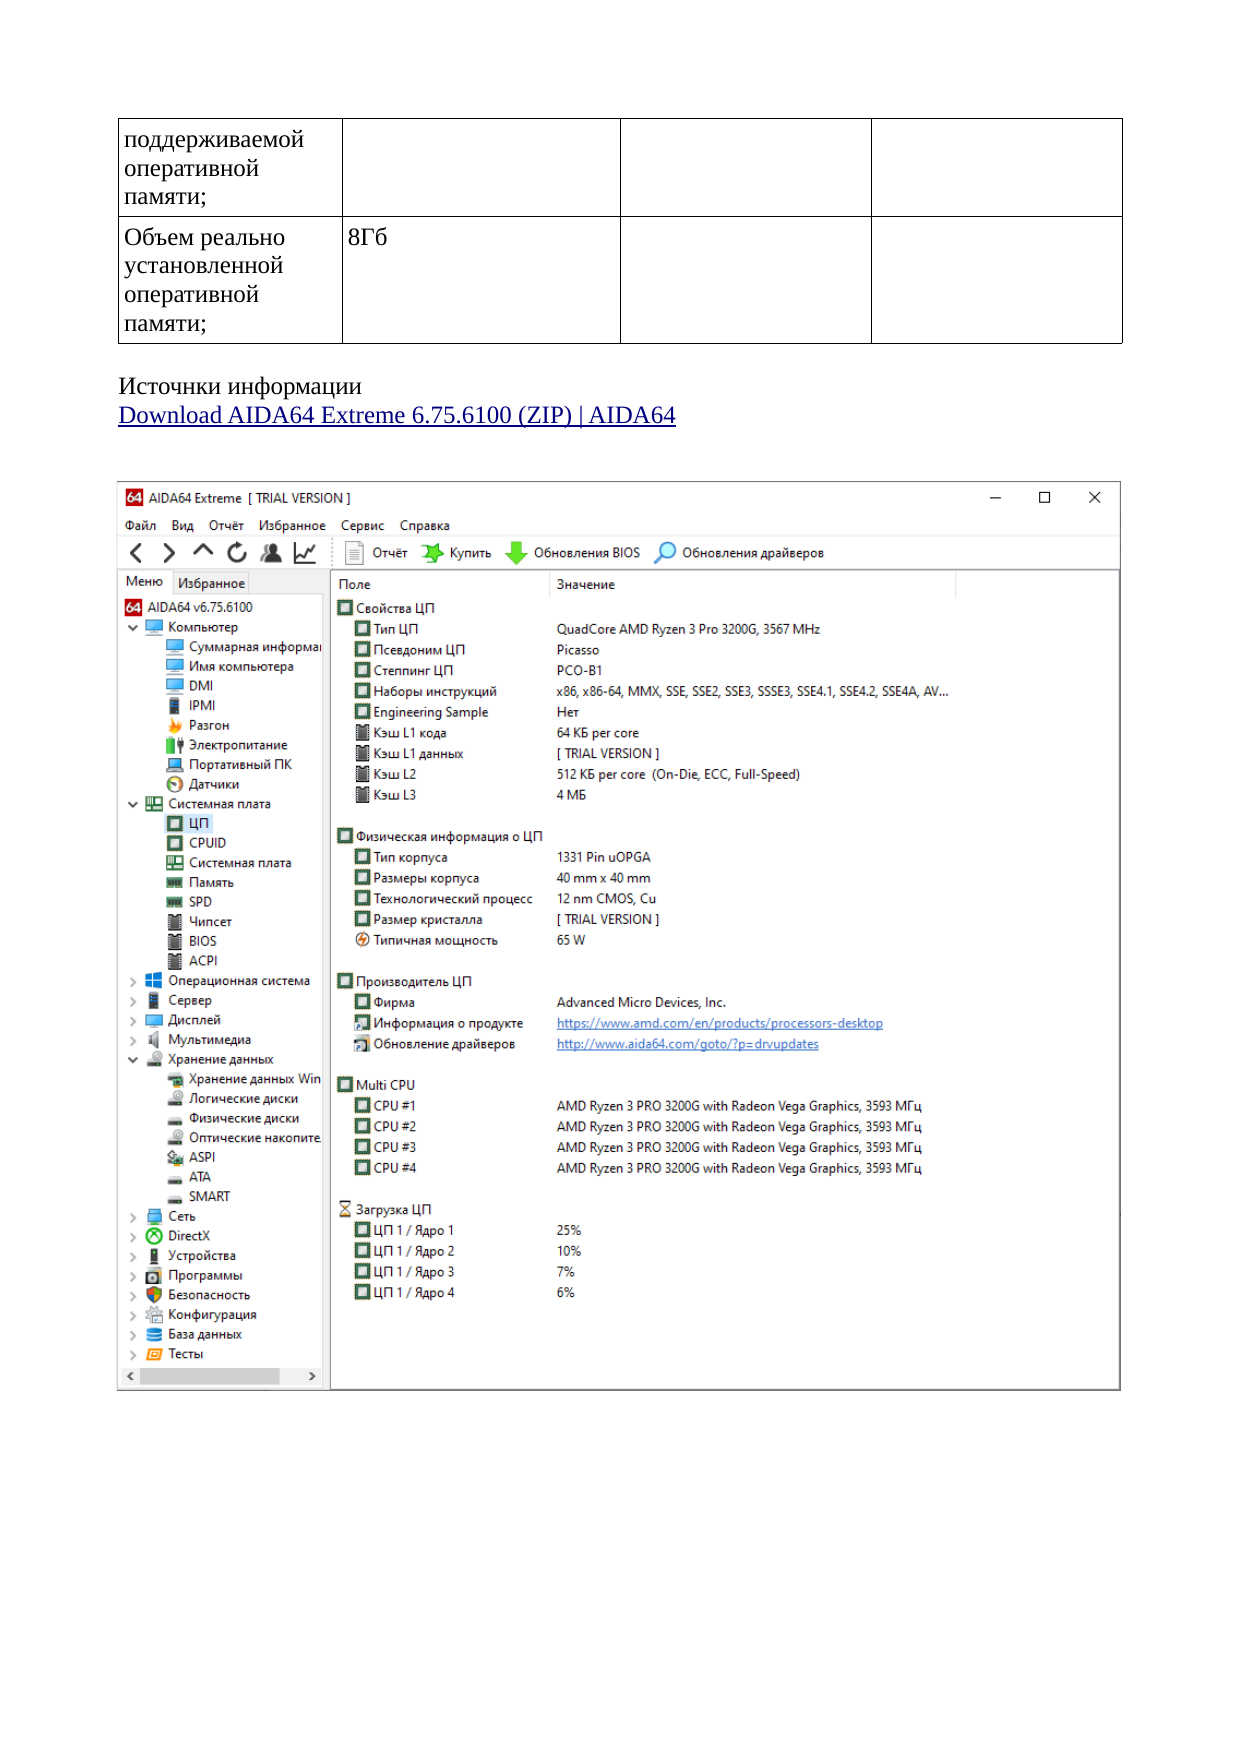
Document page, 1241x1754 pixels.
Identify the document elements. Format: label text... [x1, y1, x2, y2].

table_cell Объем реально установленной оперативной памяти; [119, 217, 342, 342]
table_cell [872, 217, 1122, 342]
table_cell [621, 217, 871, 342]
table_cell поддерживаемой оперативной памяти; [119, 119, 342, 216]
table_cell [343, 119, 620, 216]
table_cell [621, 119, 871, 216]
table_cell 8Гб [343, 217, 620, 342]
table_cell [872, 119, 1122, 216]
text Источнки информации [118, 371, 1122, 400]
picture [116, 481, 1121, 1391]
text Download AIDA64 Extreme 6.75.6100 (ZIP) | AIDA64 [118, 400, 1122, 429]
